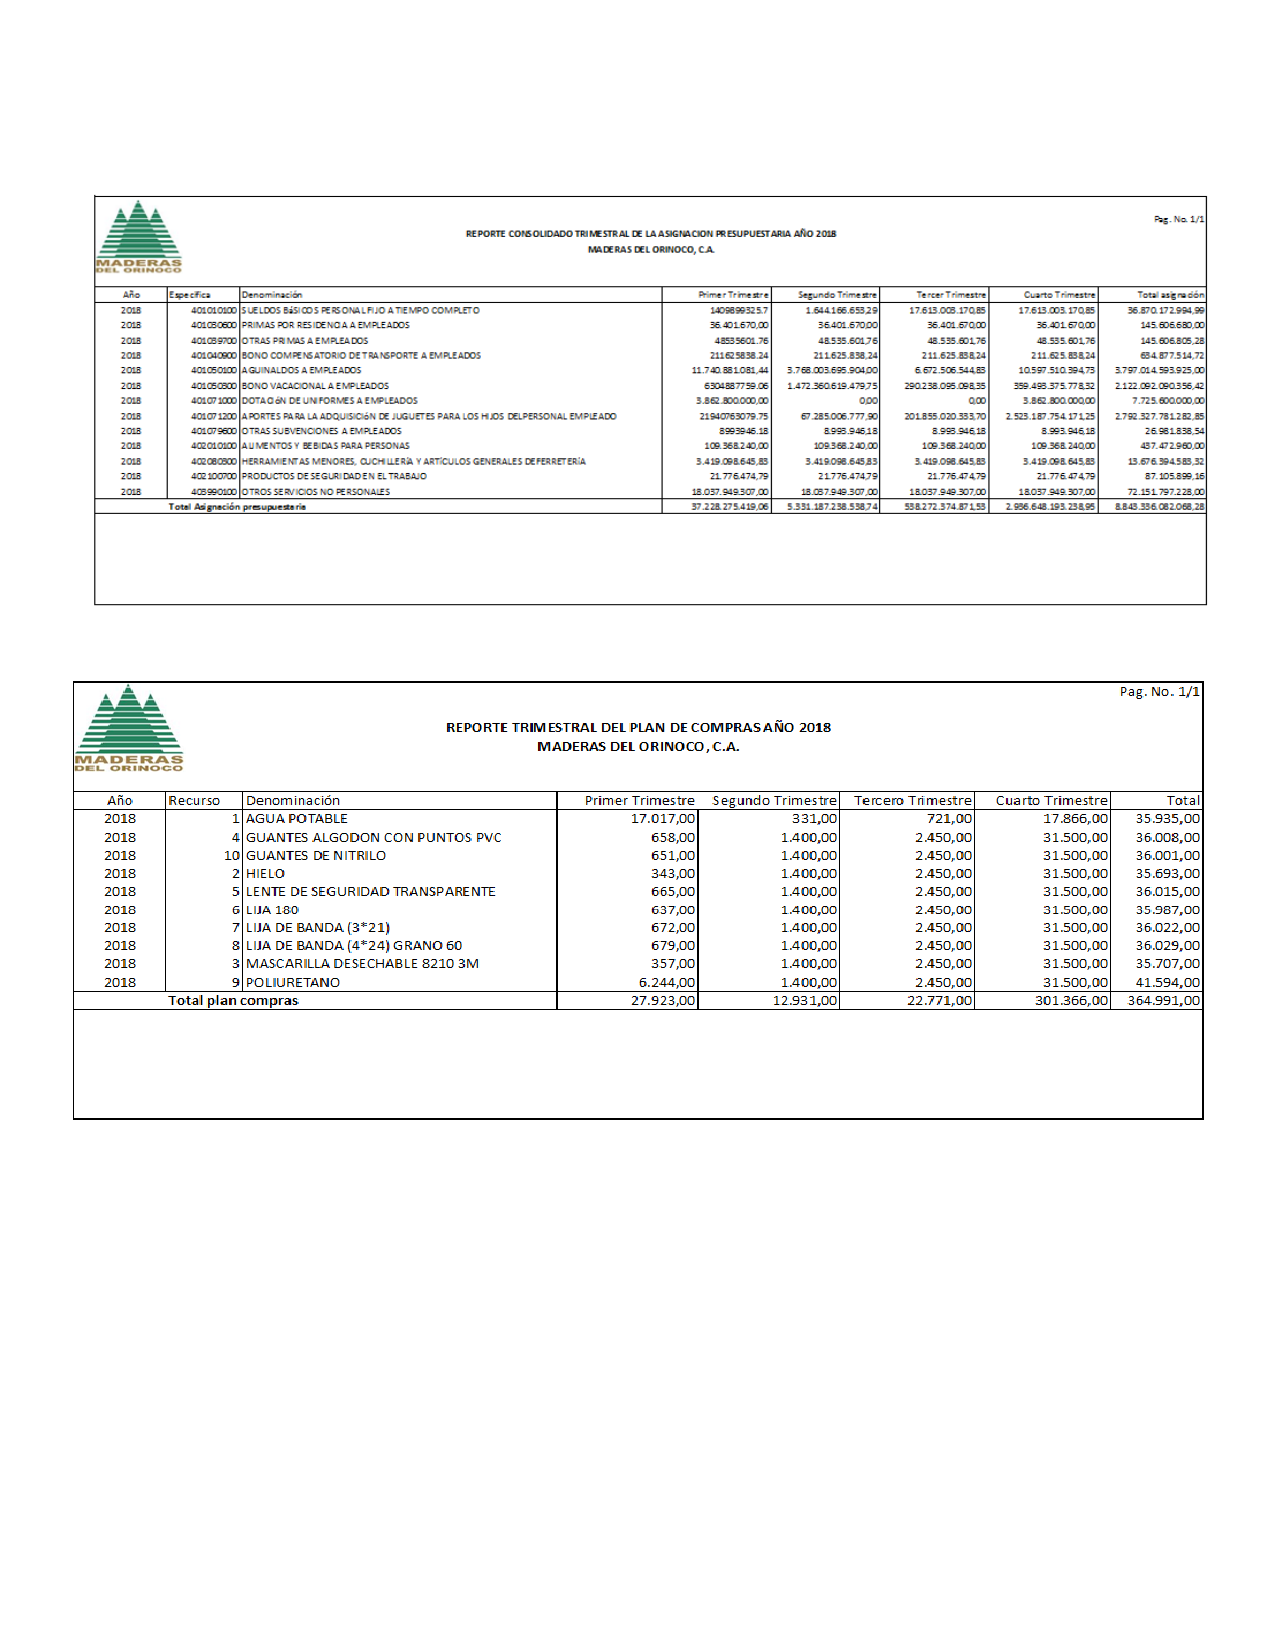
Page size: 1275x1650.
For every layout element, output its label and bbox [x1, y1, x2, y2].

picture [57, 663, 1219, 1157]
picture [77, 175, 1237, 643]
